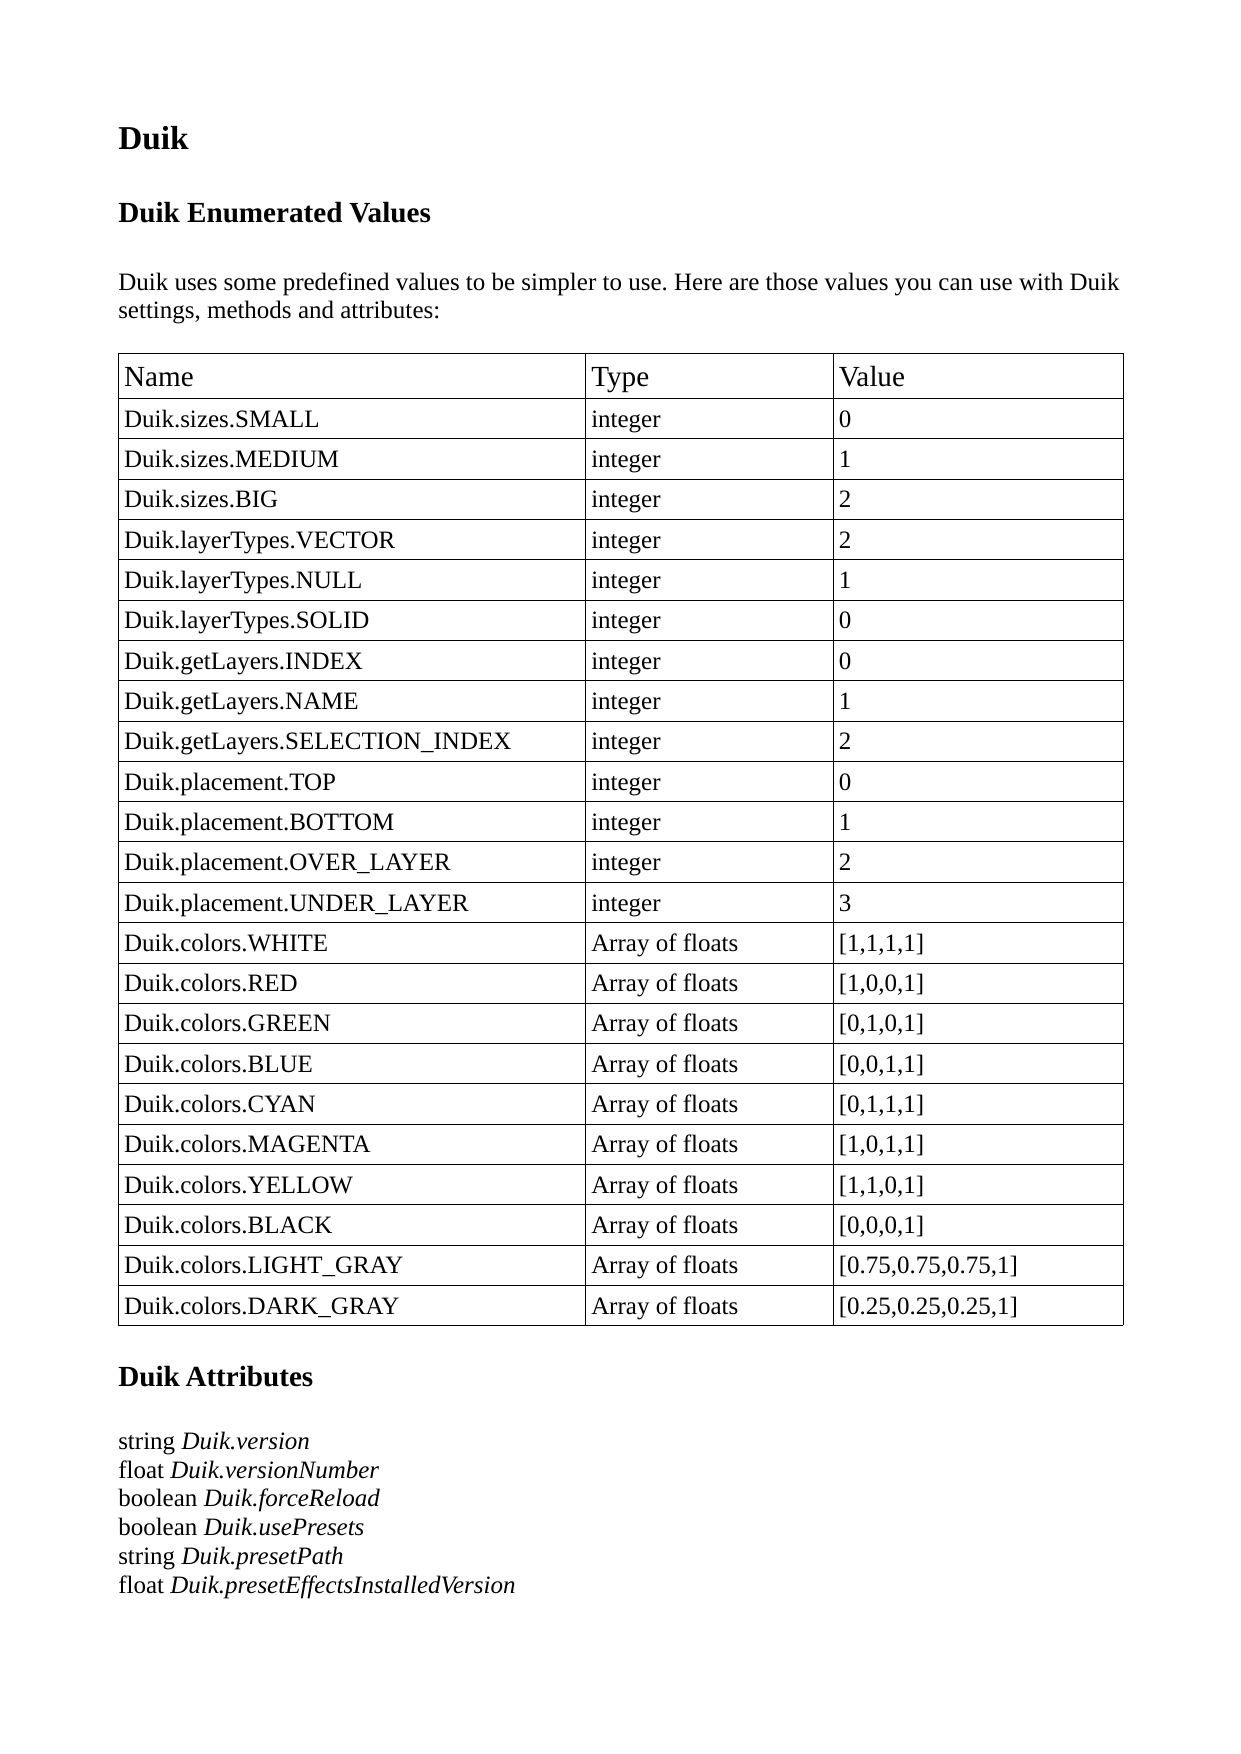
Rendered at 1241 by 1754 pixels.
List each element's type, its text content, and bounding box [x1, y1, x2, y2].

table_cell [0.25,0.25,0.25,1] [834, 1286, 1123, 1325]
table_cell Duik.getLayers.SELECTION_INDEX [119, 722, 585, 761]
table_cell Duik.placement.BOTTOM [119, 802, 585, 841]
table_cell 0 [834, 641, 1123, 680]
table_cell 1 [834, 681, 1123, 721]
table_cell 1 [834, 560, 1123, 599]
text float Duik.versionNumber [118, 1455, 1122, 1483]
text Duik Enumerated Values [118, 195, 1122, 228]
table_cell integer [586, 520, 833, 559]
table_cell 0 [834, 399, 1123, 438]
table_cell Duik.colors.BLACK [119, 1205, 585, 1244]
table_cell integer [586, 560, 833, 599]
table_header Type [586, 354, 833, 398]
table_cell Duik.colors.DARK_GRAY [119, 1286, 585, 1325]
table_cell Duik.colors.GREEN [119, 1004, 585, 1043]
table_cell Array of floats [586, 1286, 833, 1325]
table_cell integer [586, 681, 833, 721]
table_cell integer [586, 601, 833, 640]
table_cell Duik.layerTypes.SOLID [119, 601, 585, 640]
table_cell Duik.getLayers.NAME [119, 681, 585, 721]
table_cell Duik.colors.RED [119, 964, 585, 1003]
table_cell integer [586, 641, 833, 680]
table_cell Array of floats [586, 1084, 833, 1124]
table_cell integer [586, 722, 833, 761]
table_cell integer [586, 480, 833, 519]
table_cell Duik.colors.YELLOW [119, 1165, 585, 1204]
table_cell [1,0,0,1] [834, 964, 1123, 1003]
text string Duik.version [118, 1426, 1122, 1455]
table_cell Duik.placement.TOP [119, 762, 585, 801]
table_cell Duik.layerTypes.NULL [119, 560, 585, 599]
text boolean Duik.forceReload [118, 1483, 1122, 1512]
table_cell Duik.sizes.SMALL [119, 399, 585, 438]
table_cell Duik.placement.OVER_LAYER [119, 842, 585, 882]
table_cell integer [586, 802, 833, 841]
table_cell Duik.sizes.MEDIUM [119, 439, 585, 479]
table_cell 1 [834, 439, 1123, 479]
text Duik [118, 118, 1122, 156]
table_cell [0,0,0,1] [834, 1205, 1123, 1244]
table_cell 3 [834, 883, 1123, 922]
table_cell Array of floats [586, 964, 833, 1003]
table_cell integer [586, 883, 833, 922]
table_cell Array of floats [586, 923, 833, 962]
table_cell 0 [834, 601, 1123, 640]
table_cell Duik.getLayers.INDEX [119, 641, 585, 680]
table_cell Duik.colors.CYAN [119, 1084, 585, 1124]
table_cell Duik.colors.BLUE [119, 1044, 585, 1083]
text string Duik.presetPath [118, 1541, 1122, 1570]
table_cell Array of floats [586, 1205, 833, 1244]
table_cell Duik.colors.LIGHT_GRAY [119, 1246, 585, 1285]
table_cell 2 [834, 480, 1123, 519]
table_cell [0,1,1,1] [834, 1084, 1123, 1124]
table_cell Duik.layerTypes.VECTOR [119, 520, 585, 559]
table_cell Duik.sizes.BIG [119, 480, 585, 519]
text boolean Duik.usePresets [118, 1512, 1122, 1541]
table_header Name [119, 354, 585, 398]
table_cell integer [586, 399, 833, 438]
table_cell [0,0,1,1] [834, 1044, 1123, 1083]
table_cell Duik.colors.MAGENTA [119, 1125, 585, 1164]
table_cell [0,1,0,1] [834, 1004, 1123, 1043]
table_cell 2 [834, 842, 1123, 882]
table_cell 0 [834, 762, 1123, 801]
table_cell Array of floats [586, 1125, 833, 1164]
table_cell Array of floats [586, 1165, 833, 1204]
table_cell [1,1,1,1] [834, 923, 1123, 962]
table_cell Array of floats [586, 1004, 833, 1043]
text Duik uses some predefined values to be simpler to use. Here are those values you can use with Duik settings, methods and attributes: [118, 267, 1122, 324]
table_cell Array of floats [586, 1246, 833, 1285]
table_cell [1,0,1,1] [834, 1125, 1123, 1164]
table_cell 1 [834, 802, 1123, 841]
table_cell Duik.placement.UNDER_LAYER [119, 883, 585, 922]
text Duik Attributes [118, 1359, 1122, 1392]
table_cell [0.75,0.75,0.75,1] [834, 1246, 1123, 1285]
table_header Value [834, 354, 1123, 398]
table_cell integer [586, 439, 833, 479]
table_cell Duik.colors.WHITE [119, 923, 585, 962]
text float Duik.presetEffectsInstalledVersion [118, 1570, 1122, 1598]
table_cell Array of floats [586, 1044, 833, 1083]
table_cell 2 [834, 520, 1123, 559]
table_cell integer [586, 842, 833, 882]
table_cell 2 [834, 722, 1123, 761]
table_cell integer [586, 762, 833, 801]
table_cell [1,1,0,1] [834, 1165, 1123, 1204]
